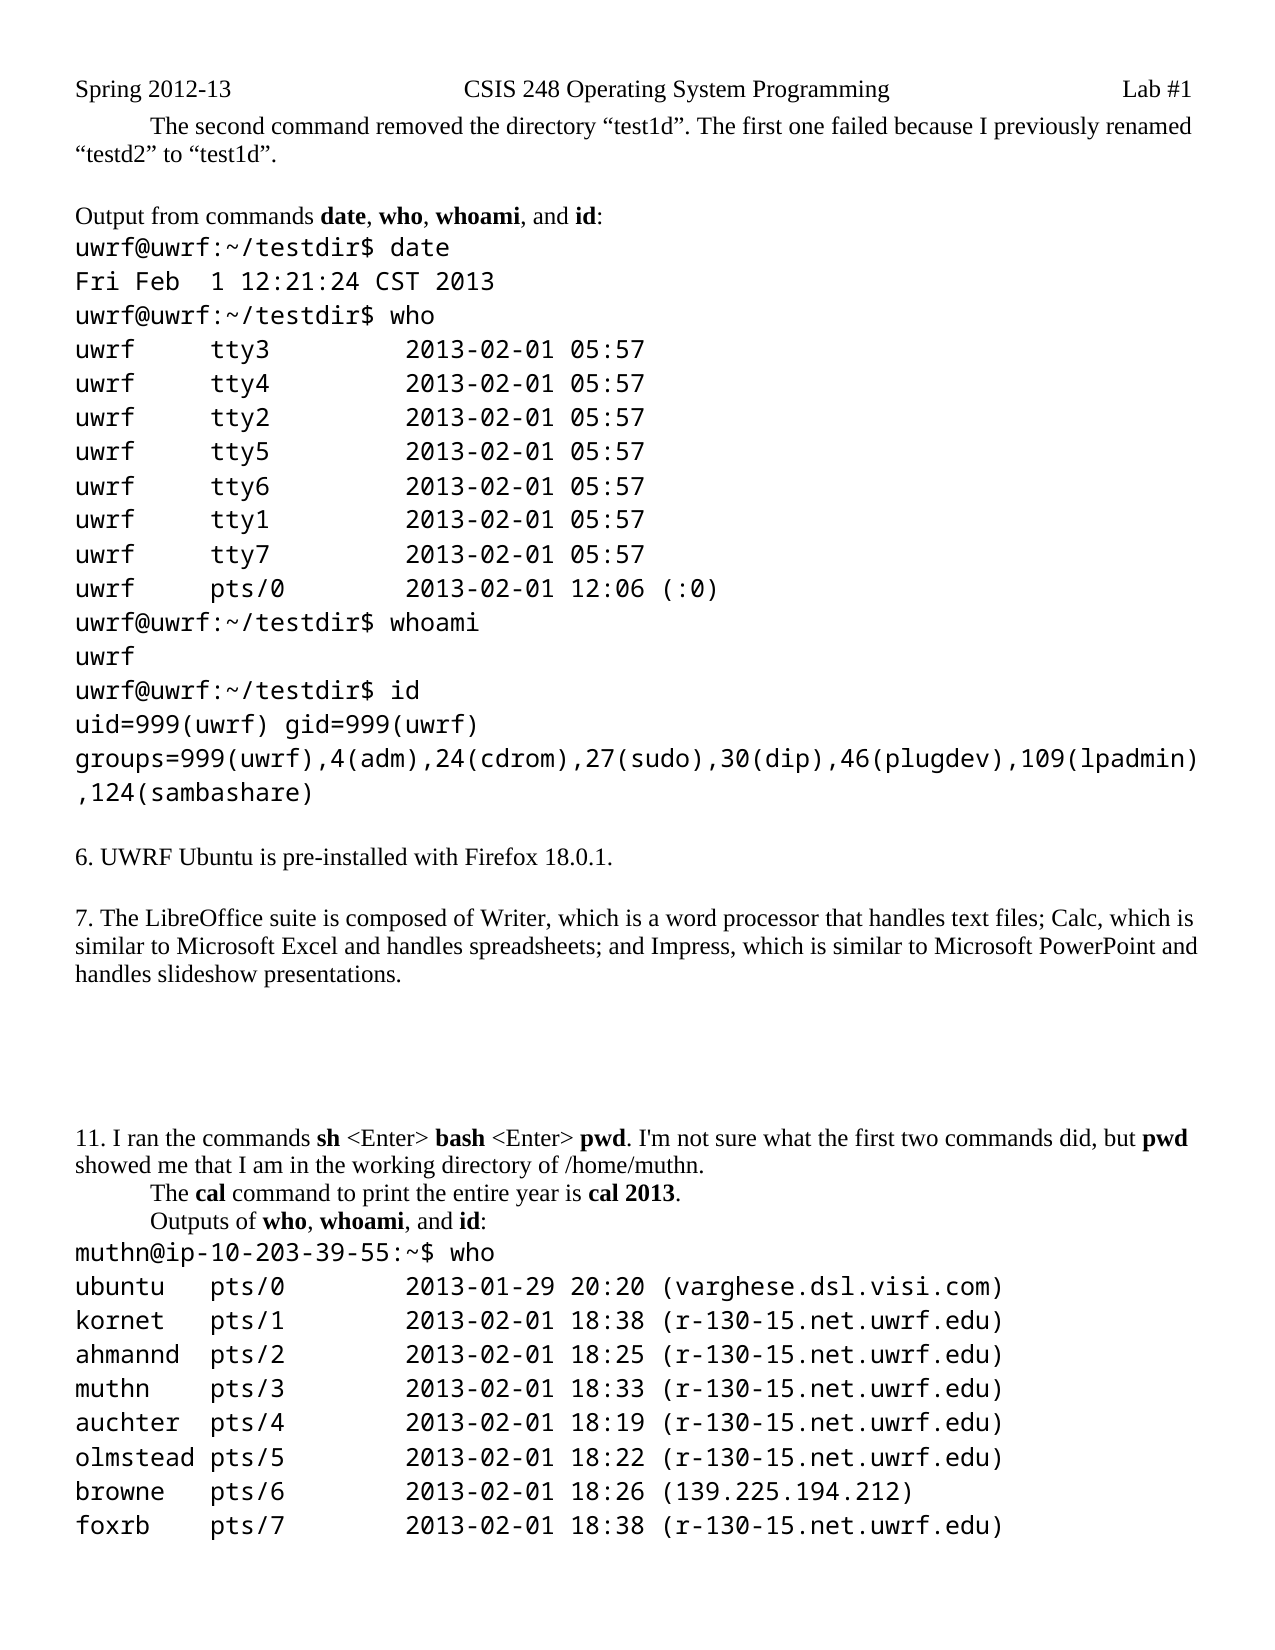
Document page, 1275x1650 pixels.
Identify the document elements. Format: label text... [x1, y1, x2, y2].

text uwrf tty2 2013-02-01 05:57 [75, 400, 1205, 434]
text olmstead pts/5 2013-02-01 18:22 (r-130-15.net.uwrf.edu) [75, 1439, 1205, 1473]
text auchter pts/4 2013-02-01 18:19 (r-130-15.net.uwrf.edu) [75, 1405, 1205, 1439]
text 11. I ran the commands sh <Enter> bash <Enter> pwd. I'm not sure what the first two commands did, but pwd showed me that I am in the working directory of /home/muthn. [75, 1124, 1205, 1179]
text kornet pts/1 2013-02-01 18:38 (r-130-15.net.uwrf.edu) [75, 1303, 1205, 1337]
text uwrf tty4 2013-02-01 05:57 [75, 366, 1205, 400]
text muthn pts/3 2013-02-01 18:33 (r-130-15.net.uwrf.edu) [75, 1371, 1205, 1405]
text foxrb pts/7 2013-02-01 18:38 (r-130-15.net.uwrf.edu) [75, 1507, 1205, 1541]
text muthn@ip-10-203-39-55:~$ who [75, 1235, 1205, 1269]
text 7. The LibreOffice suite is composed of Writer, which is a word processor that handles text files; Calc, which is similar to Microsoft Excel and handles spreadsheets; and Impress, which is similar to Microsoft PowerPoint and handles slideshow presentations. [75, 904, 1205, 988]
text browne pts/6 2013-02-01 18:26 (139.225.194.212) [75, 1473, 1205, 1507]
text Output from commands date, who, whoami, and id: [75, 202, 1205, 230]
text uwrf tty1 2013-02-01 05:57 [75, 502, 1205, 536]
text uwrf pts/0 2013-02-01 12:06 (:0) [75, 570, 1205, 604]
text uid=999(uwrf) gid=999(uwrf) groups=999(uwrf),4(adm),24(cdrom),27(sudo),30(dip),46(plugdev),109(lpadmin),124(sambashare) [75, 707, 1205, 809]
text uwrf@uwrf:~/testdir$ id [75, 672, 1205, 707]
text ubuntu pts/0 2013-01-29 20:20 (varghese.dsl.visi.com) [75, 1269, 1205, 1303]
text uwrf@uwrf:~/testdir$ whoami [75, 604, 1205, 638]
text 6. UWRF Ubuntu is pre-installed with Firefox 18.0.1. [75, 843, 1205, 871]
text uwrf tty5 2013-02-01 05:57 [75, 434, 1205, 468]
text uwrf tty3 2013-02-01 05:57 [75, 332, 1205, 366]
text uwrf [75, 638, 1205, 672]
text ahmannd pts/2 2013-02-01 18:25 (r-130-15.net.uwrf.edu) [75, 1337, 1205, 1371]
list Outputs of who, whoami, and id: [112, 1207, 1205, 1235]
text uwrf tty7 2013-02-01 05:57 [75, 536, 1205, 570]
text uwrf@uwrf:~/testdir$ who [75, 298, 1205, 332]
list The cal command to print the entire year is cal 2013. [112, 1179, 1205, 1207]
text The second command removed the directory “test1d”. The first one failed because I previously renamed “testd2” to “test1d”. [75, 112, 1205, 168]
text uwrf@uwrf:~/testdir$ date [75, 230, 1205, 264]
text Fri Feb 1 12:21:24 CST 2013 [75, 264, 1205, 298]
text uwrf tty6 2013-02-01 05:57 [75, 468, 1205, 502]
